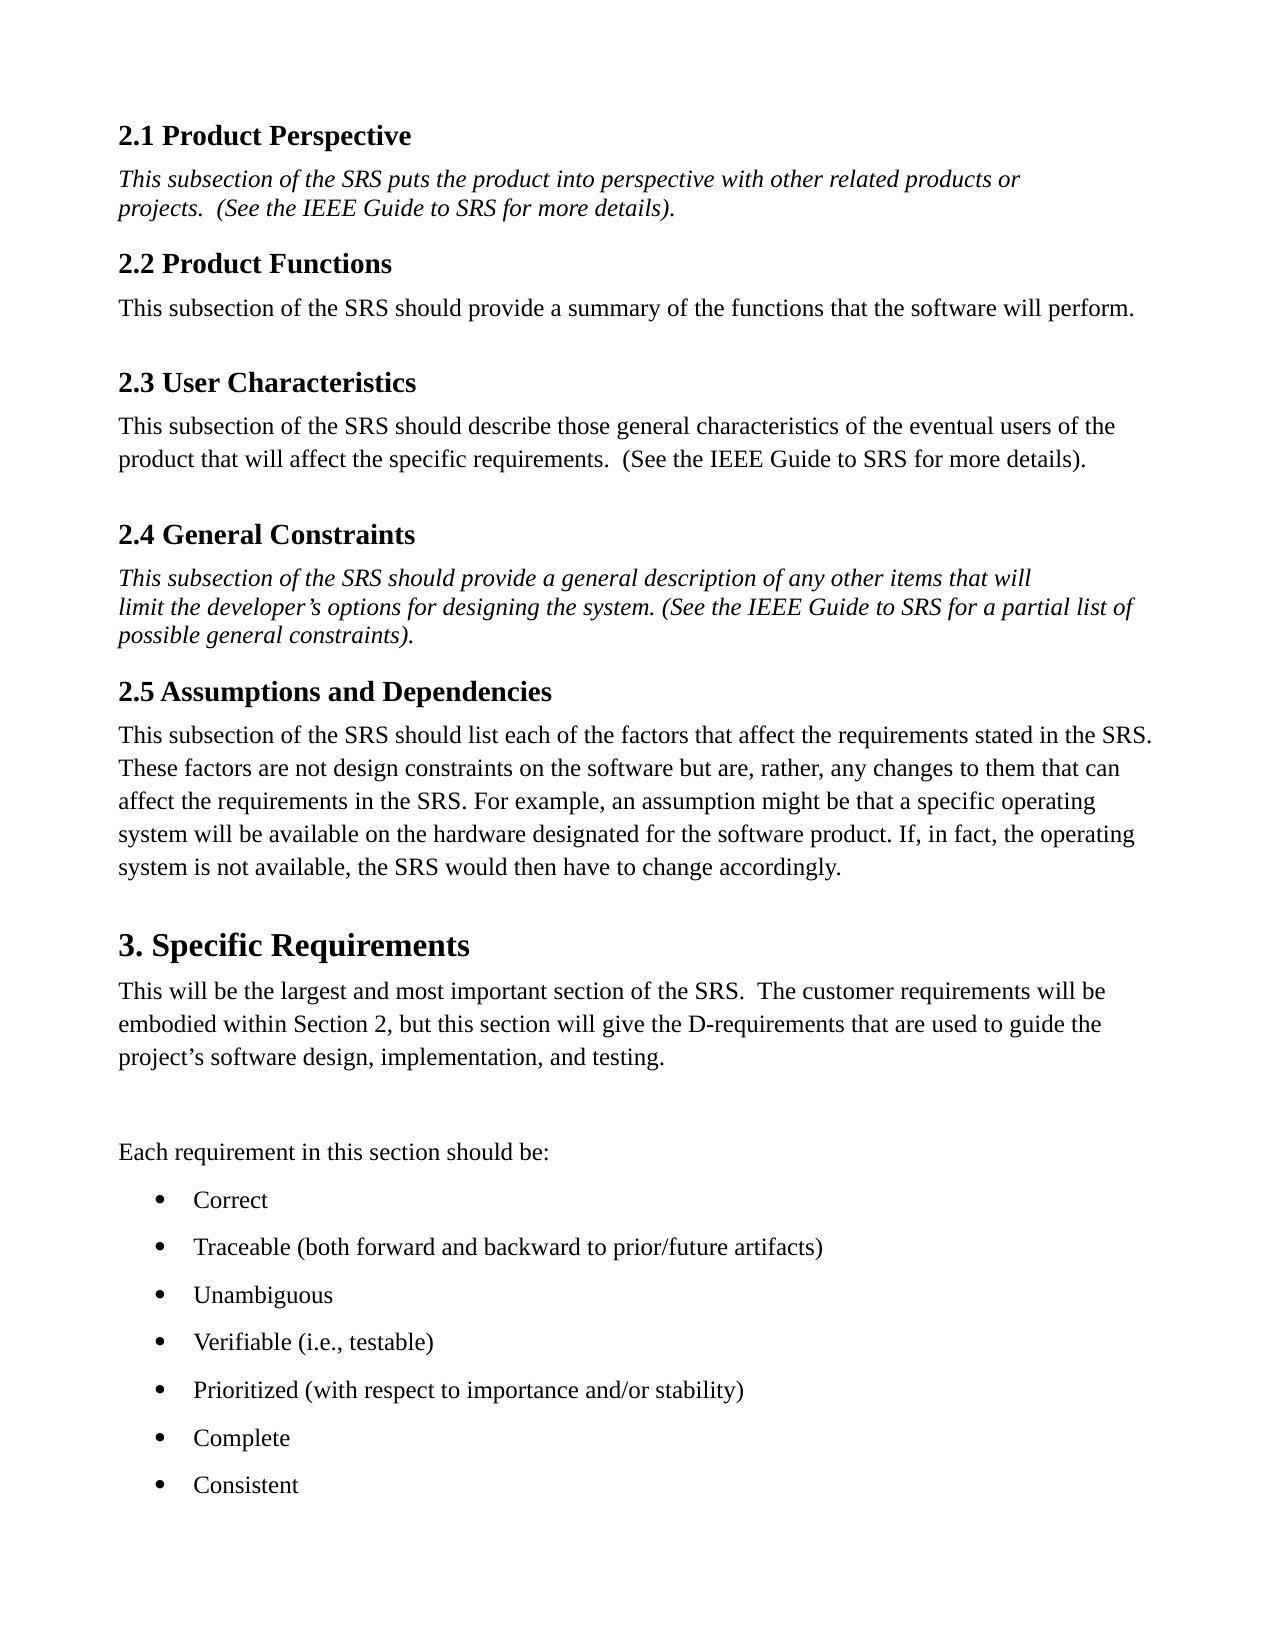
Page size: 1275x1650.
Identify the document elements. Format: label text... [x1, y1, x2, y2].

subtitle 2.4 General Constraints [118, 517, 1157, 551]
subtitle 3. Specific Requirements [118, 925, 1157, 963]
text This subsection of the SRS should provide a summary of the functions that the software will perform. [118, 293, 1157, 321]
subtitle 2.5 Assumptions and Dependencies [118, 674, 1157, 708]
text Each requirement in this section should be: [118, 1137, 1157, 1166]
list Unambiguous [156, 1280, 1157, 1309]
text This subsection of the SRS should list each of the factors that affect the requirements stated in the SRS. These factors are not design constraints on the software but are, rather, any changes to them that can affect the requirements in the SRS. For example, an assumption might be that a specific operating system will be available on the hardware designated for the software product. If, in fact, the operating system is not available, the SRS would then have to change accordingly. [118, 720, 1157, 881]
subtitle 2.2 Product Functions [118, 247, 1157, 280]
list Verifiable (i.e., testable) [156, 1327, 1157, 1356]
text This subsection of the SRS should provide a general description of any other items that will [118, 563, 1157, 592]
list Correct [156, 1185, 1157, 1213]
text This will be the largest and most important section of the SRS. The customer requirements will be embodied within Section 2, but this section will give the D-requirements that are used to guide the project’s software design, implementation, and testing. [118, 976, 1157, 1071]
text This subsection of the SRS puts the product into perspective with other related products or [118, 164, 1157, 193]
list Consistent [156, 1470, 1157, 1499]
subtitle 2.1 Product Perspective [118, 118, 1157, 152]
list Prioritized (with respect to importance and/or stability) [156, 1375, 1157, 1404]
subtitle 2.3 User Characteristics [118, 365, 1157, 399]
text limit the developer’s options for designing the system. (See the IEEE Guide to SRS for a partial list of possible general constraints). [118, 592, 1157, 649]
list Traceable (both forward and backward to prior/future artifacts) [156, 1232, 1157, 1261]
text projects. (See the IEEE Guide to SRS for more details). [118, 193, 1157, 222]
text This subsection of the SRS should describe those general characteristics of the eventual users of the product that will affect the specific requirements. (See the IEEE Guide to SRS for more details). [118, 411, 1157, 473]
list Complete [156, 1423, 1157, 1451]
